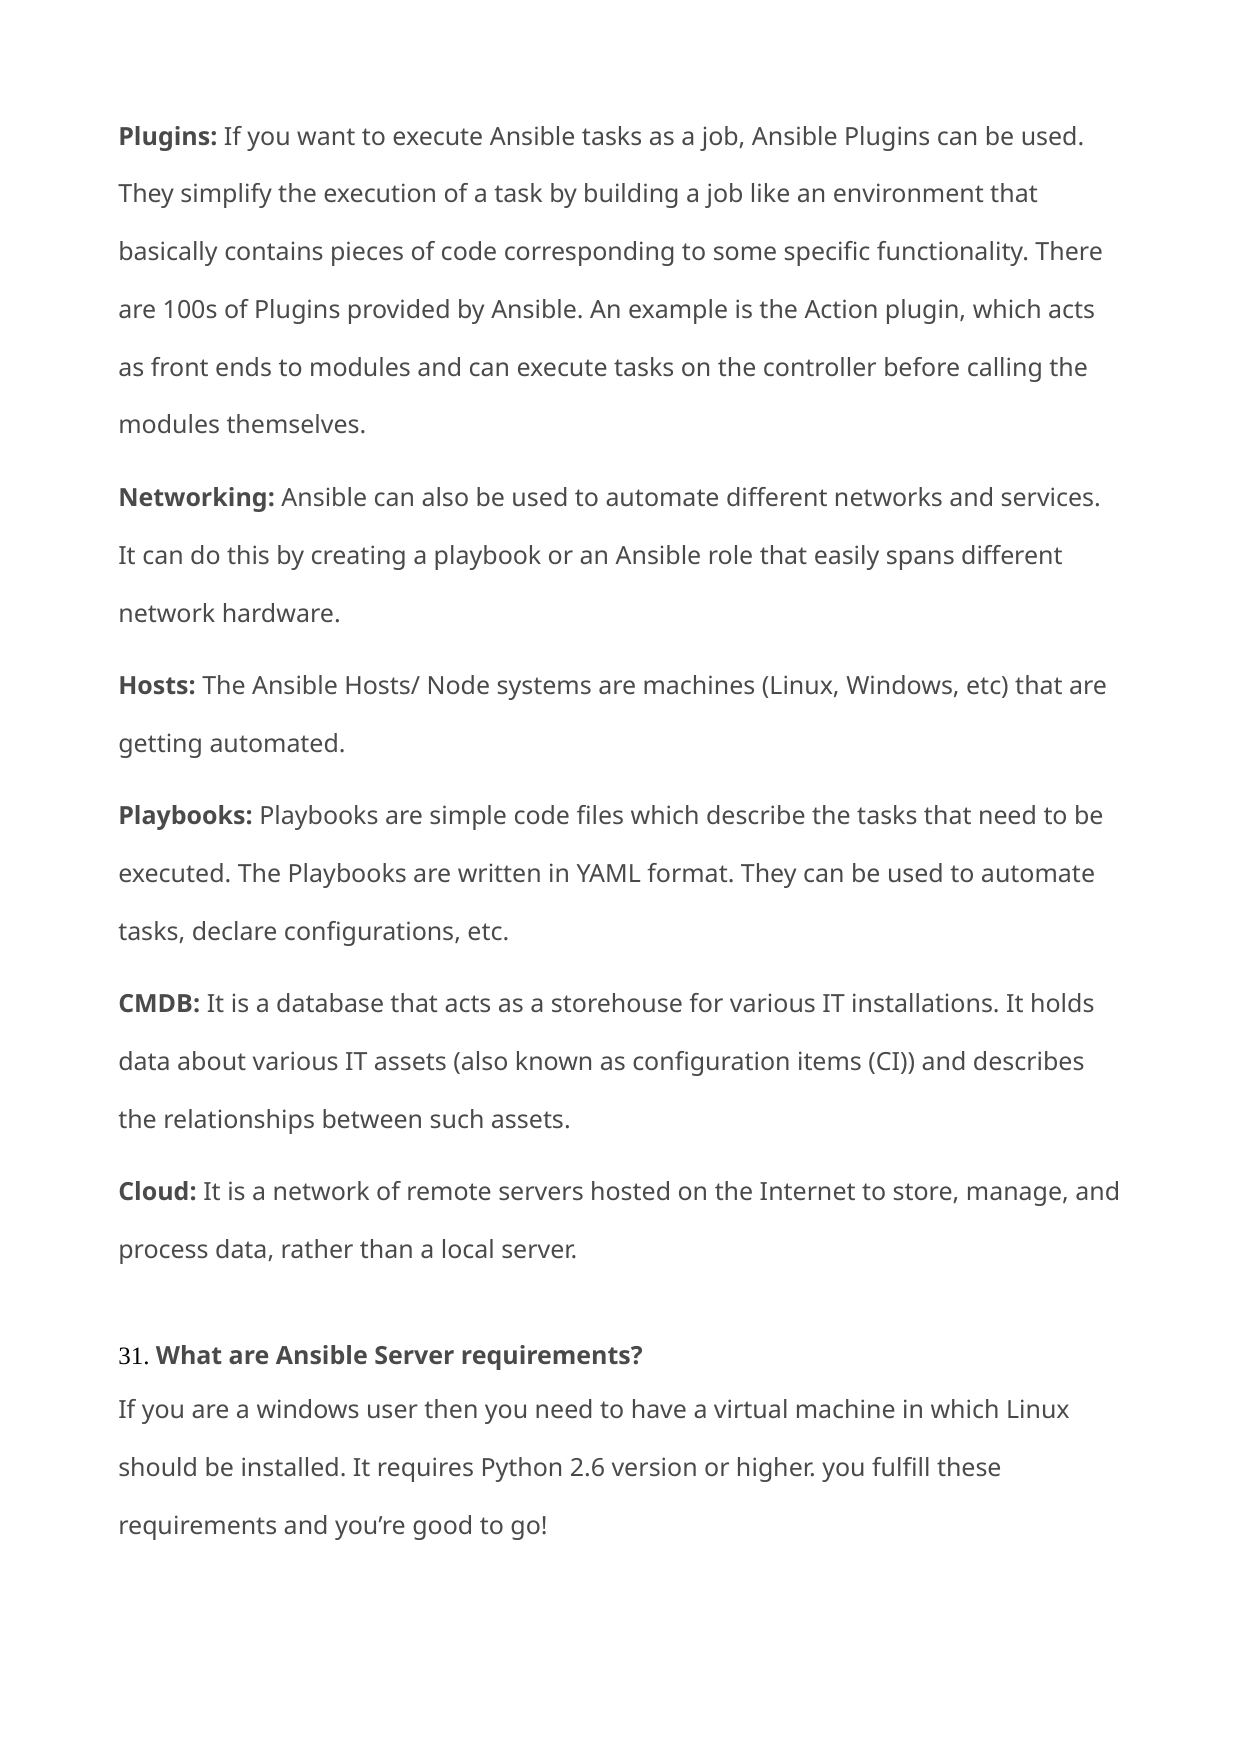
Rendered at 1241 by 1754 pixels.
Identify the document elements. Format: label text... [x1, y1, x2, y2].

text Plugins: If you want to execute Ansible tasks as a job, Ansible Plugins can be used. They simplify the execution of a task by building a job like an environment that basically contains pieces of code corresponding to some specific functionality. There are 100s of Plugins provided by Ansible. An example is the Action plugin, which acts as front ends to modules and can execute tasks on the controller before calling the modules themselves. [118, 118, 1122, 441]
text Playbooks: Playbooks are simple code files which describe the tasks that need to be executed. The Playbooks are written in YAML format. They can be used to automate tasks, declare configurations, etc. [118, 798, 1122, 947]
text Cloud: It is a network of remote servers hosted on the Internet to store, manage, and process data, rather than a local server. [118, 1174, 1122, 1266]
text Hosts: The Ansible Hosts/ Node systems are machines (Linux, Windows, etc) that are getting automated. [118, 668, 1122, 759]
text If you are a windows user then you need to have a virtual machine in which Linux should be installed. It requires Python 2.6 version or higher. you fulfill these requirements and you’re good to go! [118, 1392, 1122, 1541]
text CMDB: It is a database that acts as a storehouse for various IT installations. It holds data about various IT assets (also known as configuration items (CI)) and describes the relationships between such assets. [118, 986, 1122, 1136]
text Networking: Ansible can also be used to automate different networks and services. It can do this by creating a playbook or an Ansible role that easily spans different network hardware. [118, 479, 1122, 629]
text 31. What are Ansible Server requirements? [118, 1304, 1122, 1372]
